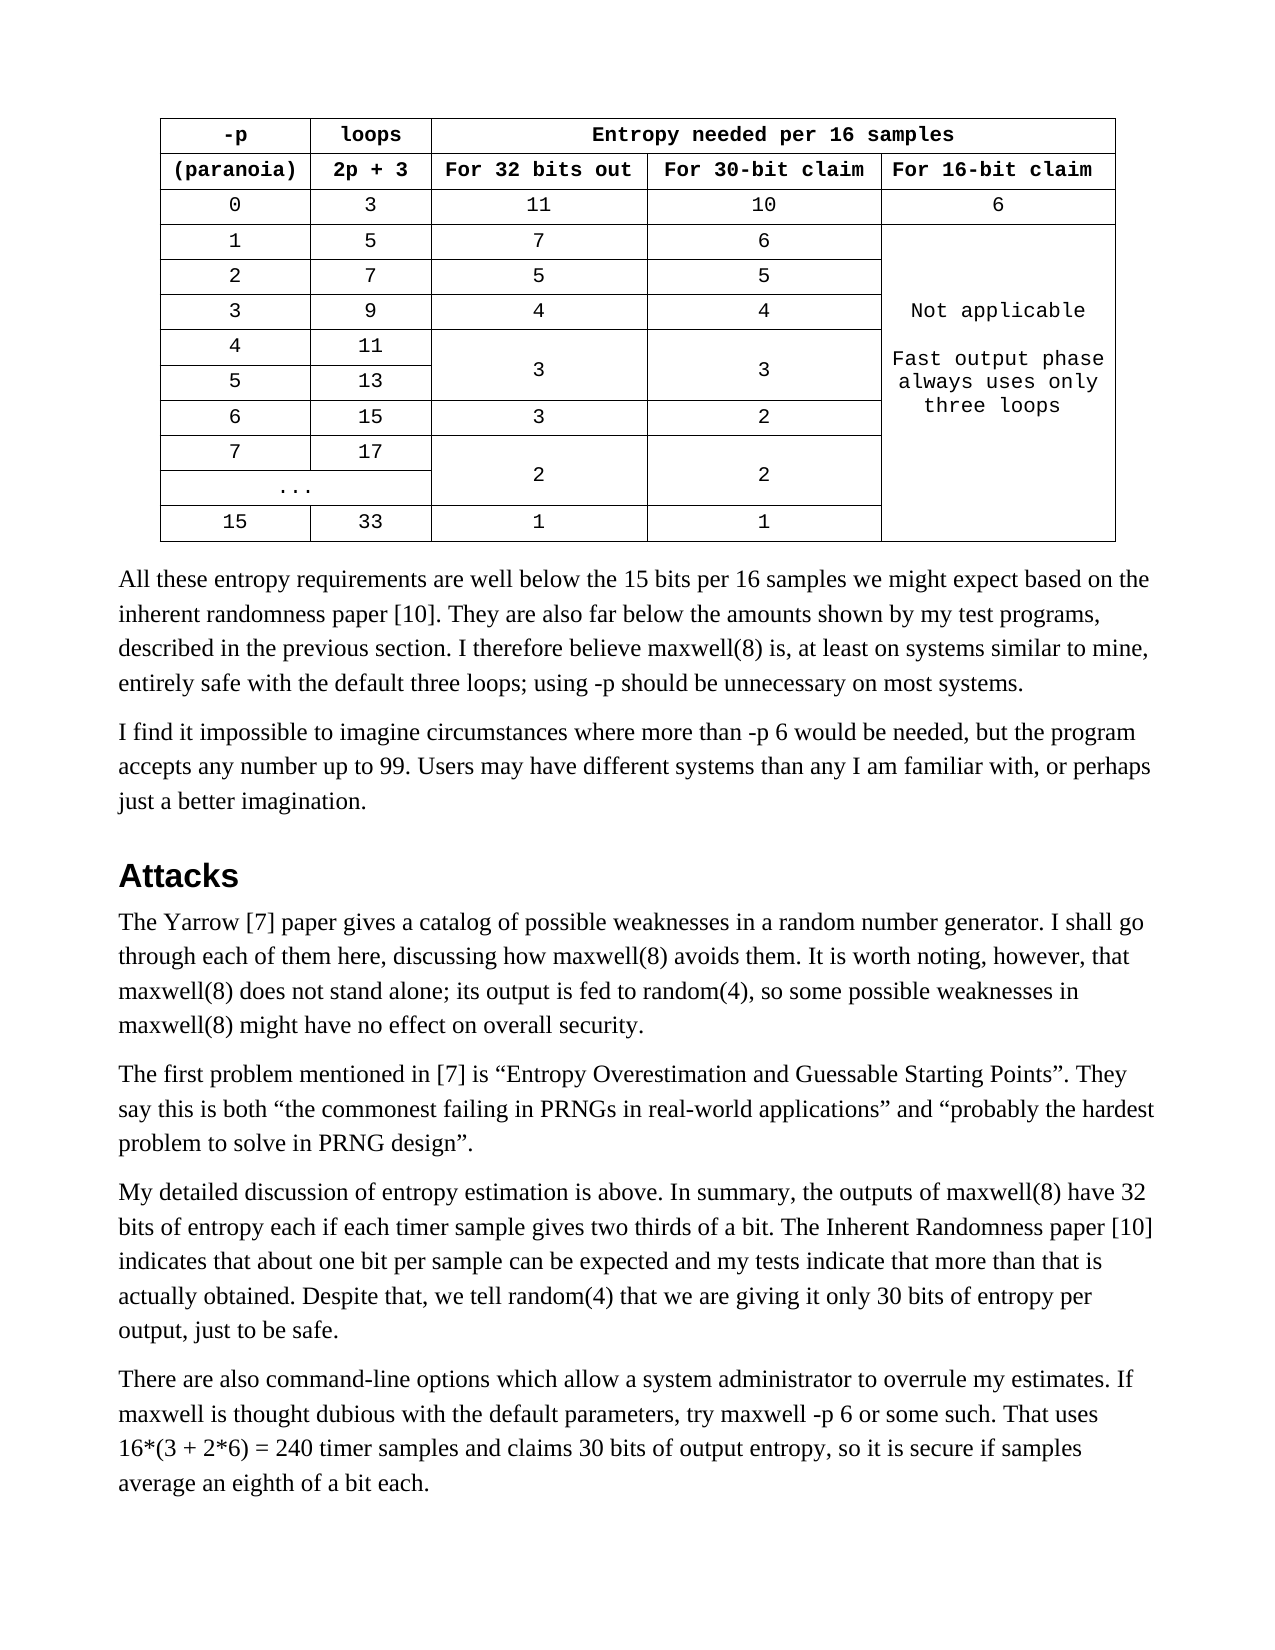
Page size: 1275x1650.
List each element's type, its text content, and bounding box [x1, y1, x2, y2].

table_cell For 32 bits out [432, 154, 647, 188]
subtitle Attacks [118, 856, 1157, 894]
table_cell 5 [311, 225, 431, 259]
table_cell 6 [161, 401, 310, 435]
text My detailed discussion of entropy estimation is above. In summary, the outputs of maxwell(8) have 32 bits of entropy each if each timer sample gives two thirds of a bit. The Inherent Randomness paper [10] indicates that about one bit per sample can be expected and my tests indicate that more than that is actually obtained. Despite that, we tell random(4) that we are giving it only 30 bits of entropy per output, just to be safe. [118, 1177, 1157, 1344]
table_cell 5 [432, 260, 647, 294]
table_cell 3 [432, 401, 647, 435]
table_cell 2 [432, 436, 647, 505]
table_cell 15 [311, 401, 431, 435]
text All these entropy requirements are well below the 15 bits per 16 samples we might expect based on the inherent randomness paper [10]. They are also far below the amounts shown by my test programs, described in the previous section. I therefore believe maxwell(8) is, at least on systems similar to mine, entirely safe with the default three loops; using -p should be unnecessary on most systems. [118, 564, 1157, 697]
table_cell For 16-bit claim [882, 154, 1115, 188]
table_cell 15 [161, 506, 310, 541]
table_cell 3 [311, 190, 431, 224]
table_cell 3 [161, 295, 310, 329]
table_cell 5 [161, 366, 310, 400]
table_cell (paranoia) [161, 154, 310, 188]
table_cell 7 [161, 436, 310, 470]
text The Yarrow [7] paper gives a catalog of possible weaknesses in a random number generator. I shall go through each of them here, discussing how maxwell(8) avoids them. It is worth noting, however, that maxwell(8) does not stand alone; its output is fed to random(4), so some possible weaknesses in maxwell(8) might have no effect on overall security. [118, 907, 1157, 1039]
table_cell 13 [311, 366, 431, 400]
table_cell 3 [432, 330, 647, 400]
table_cell 7 [432, 225, 647, 259]
text The first problem mentioned in [7] is “Entropy Overestimation and Guessable Starting Points”. They say this is both “the commonest failing in PRNGs in real-world applications” and “probably the hardest problem to solve in PRNG design”. [118, 1059, 1157, 1157]
table_header Entropy needed per 16 samples [432, 119, 1115, 153]
table_cell 2 [648, 436, 881, 505]
table_cell 2 [161, 260, 310, 294]
table_cell 17 [311, 436, 431, 470]
text There are also command-line options which allow a system administrator to overrule my estimates. If maxwell is thought dubious with the default parameters, try maxwell -p 6 or some such. That uses 16*(3 + 2*6) = 240 timer samples and claims 30 bits of output entropy, so it is secure if samples average an eighth of a bit each. [118, 1364, 1157, 1497]
table_cell 3 [648, 330, 881, 400]
table_cell 11 [311, 330, 431, 364]
table_cell 33 [311, 506, 431, 541]
table_cell 11 [432, 190, 647, 224]
table_cell 6 [648, 225, 881, 259]
table_cell For 30-bit claim [648, 154, 881, 188]
table_cell Not applicable Fast output phase always uses only three loops [882, 225, 1115, 541]
table_cell 9 [311, 295, 431, 329]
text I find it impossible to imagine circumstances where more than -p 6 would be needed, but the program accepts any number up to 99. Users may have different systems than any I am familiar with, or perhaps just a better imagination. [118, 717, 1157, 814]
table_cell 4 [161, 330, 310, 364]
table_cell 6 [882, 190, 1115, 224]
table_cell 10 [648, 190, 881, 224]
table_header loops [311, 119, 431, 153]
table_cell 4 [432, 295, 647, 329]
table_cell 1 [161, 225, 310, 259]
table_cell 5 [648, 260, 881, 294]
table_cell 7 [311, 260, 431, 294]
table_cell 0 [161, 190, 310, 224]
table_cell 1 [432, 506, 647, 541]
table_cell 2p + 3 [311, 154, 431, 188]
table_cell 1 [648, 506, 881, 541]
table_cell 4 [648, 295, 881, 329]
table_header -p [161, 119, 310, 153]
table_cell 2 [648, 401, 881, 435]
table_cell ... [161, 471, 431, 505]
